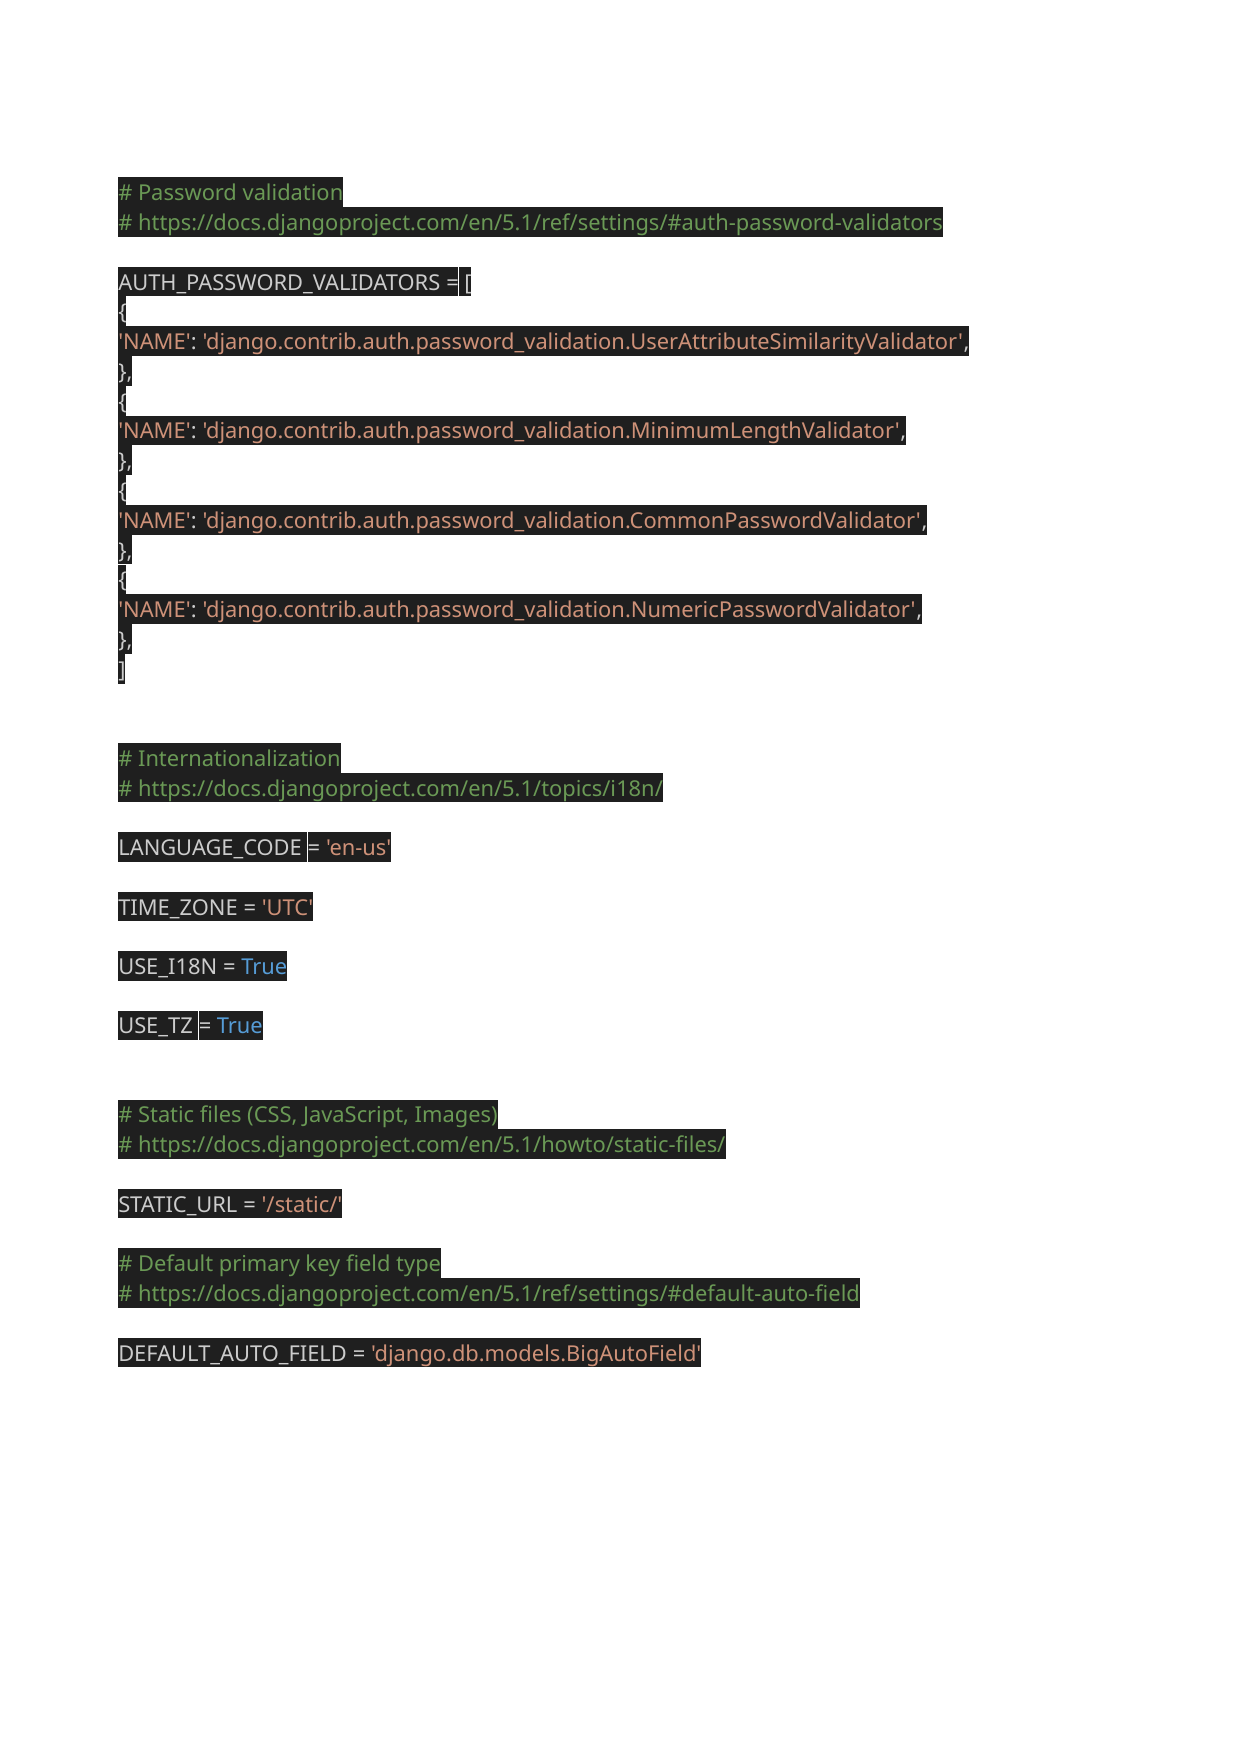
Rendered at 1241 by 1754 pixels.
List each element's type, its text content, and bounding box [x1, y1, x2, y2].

text 'NAME': 'django.contrib.auth.password_validation.NumericPasswordValidator', [118, 594, 1122, 624]
text 'NAME': 'django.contrib.auth.password_validation.CommonPasswordValidator', [118, 505, 1122, 535]
text TIME_ZONE = 'UTC' [118, 892, 1122, 921]
text # https://docs.djangoproject.com/en/5.1/ref/settings/#default-auto-field [118, 1278, 1122, 1308]
text USE_I18N = True [118, 951, 1122, 981]
text { [118, 386, 1122, 416]
text # https://docs.djangoproject.com/en/5.1/howto/static-files/ [118, 1129, 1122, 1159]
text }, [118, 445, 1122, 475]
text 'NAME': 'django.contrib.auth.password_validation.UserAttributeSimilarityValidator', [118, 326, 1122, 356]
text # https://docs.djangoproject.com/en/5.1/ref/settings/#auth-password-validators [118, 207, 1122, 237]
text 'NAME': 'django.contrib.auth.password_validation.MinimumLengthValidator', [118, 416, 1122, 445]
text USE_TZ = True [118, 1011, 1122, 1040]
text }, [118, 624, 1122, 654]
text # Default primary key field type [118, 1248, 1122, 1278]
text # Static files (CSS, JavaScript, Images) [118, 1099, 1122, 1129]
text { [118, 296, 1122, 326]
text { [118, 475, 1122, 505]
text ] [118, 654, 1122, 684]
text AUTH_PASSWORD_VALIDATORS = [ [118, 267, 1122, 296]
text }, [118, 535, 1122, 564]
text { [118, 564, 1122, 594]
text }, [118, 356, 1122, 386]
text # Internationalization [118, 743, 1122, 773]
text LANGUAGE_CODE = 'en-us' [118, 832, 1122, 862]
text # https://docs.djangoproject.com/en/5.1/topics/i18n/ [118, 773, 1122, 802]
text DEFAULT_AUTO_FIELD = 'django.db.models.BigAutoField' [118, 1337, 1122, 1367]
text # Password validation [118, 177, 1122, 207]
text STATIC_URL = '/static/' [118, 1189, 1122, 1218]
